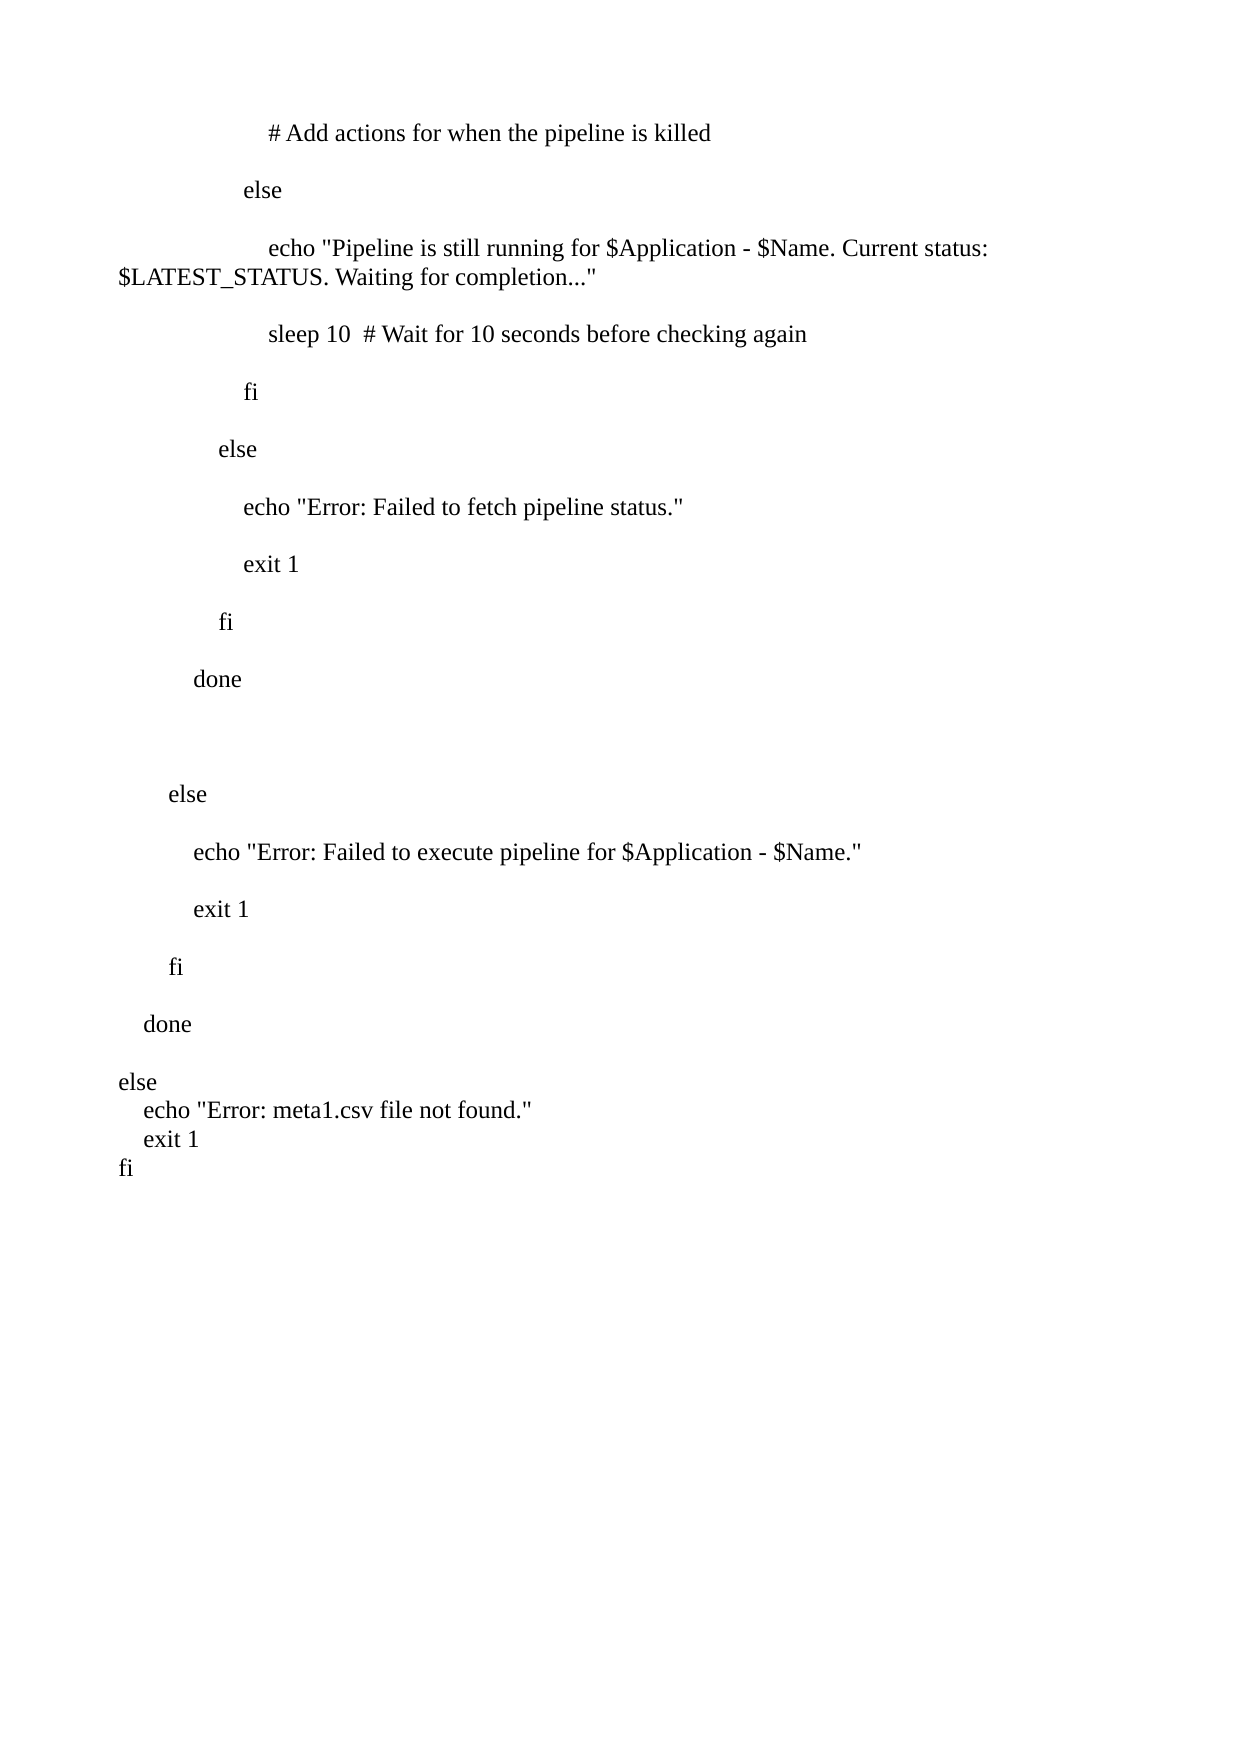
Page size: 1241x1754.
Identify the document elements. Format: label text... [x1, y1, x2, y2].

text fi [118, 607, 1122, 636]
text exit 1 [118, 894, 1122, 923]
text else [118, 1067, 1122, 1096]
text echo "Error: Failed to fetch pipeline status." [118, 492, 1122, 521]
text echo "Error: meta1.csv file not found." [118, 1096, 1122, 1124]
text fi [118, 952, 1122, 981]
text done [118, 1009, 1122, 1038]
text fi [118, 1153, 1122, 1182]
text echo "Error: Failed to execute pipeline for $Application - $Name." [118, 837, 1122, 866]
text done [118, 664, 1122, 693]
text else [118, 779, 1122, 808]
text exit 1 [118, 549, 1122, 578]
text else [118, 434, 1122, 463]
text # Add actions for when the pipeline is killed [118, 118, 1122, 147]
text else [118, 176, 1122, 204]
text echo "Pipeline is still running for $Application - $Name. Current status: $LATEST_STATUS. Waiting for completion..." [118, 233, 1122, 291]
text fi [118, 377, 1122, 406]
text exit 1 [118, 1124, 1122, 1153]
text sleep 10 # Wait for 10 seconds before checking again [118, 319, 1122, 348]
